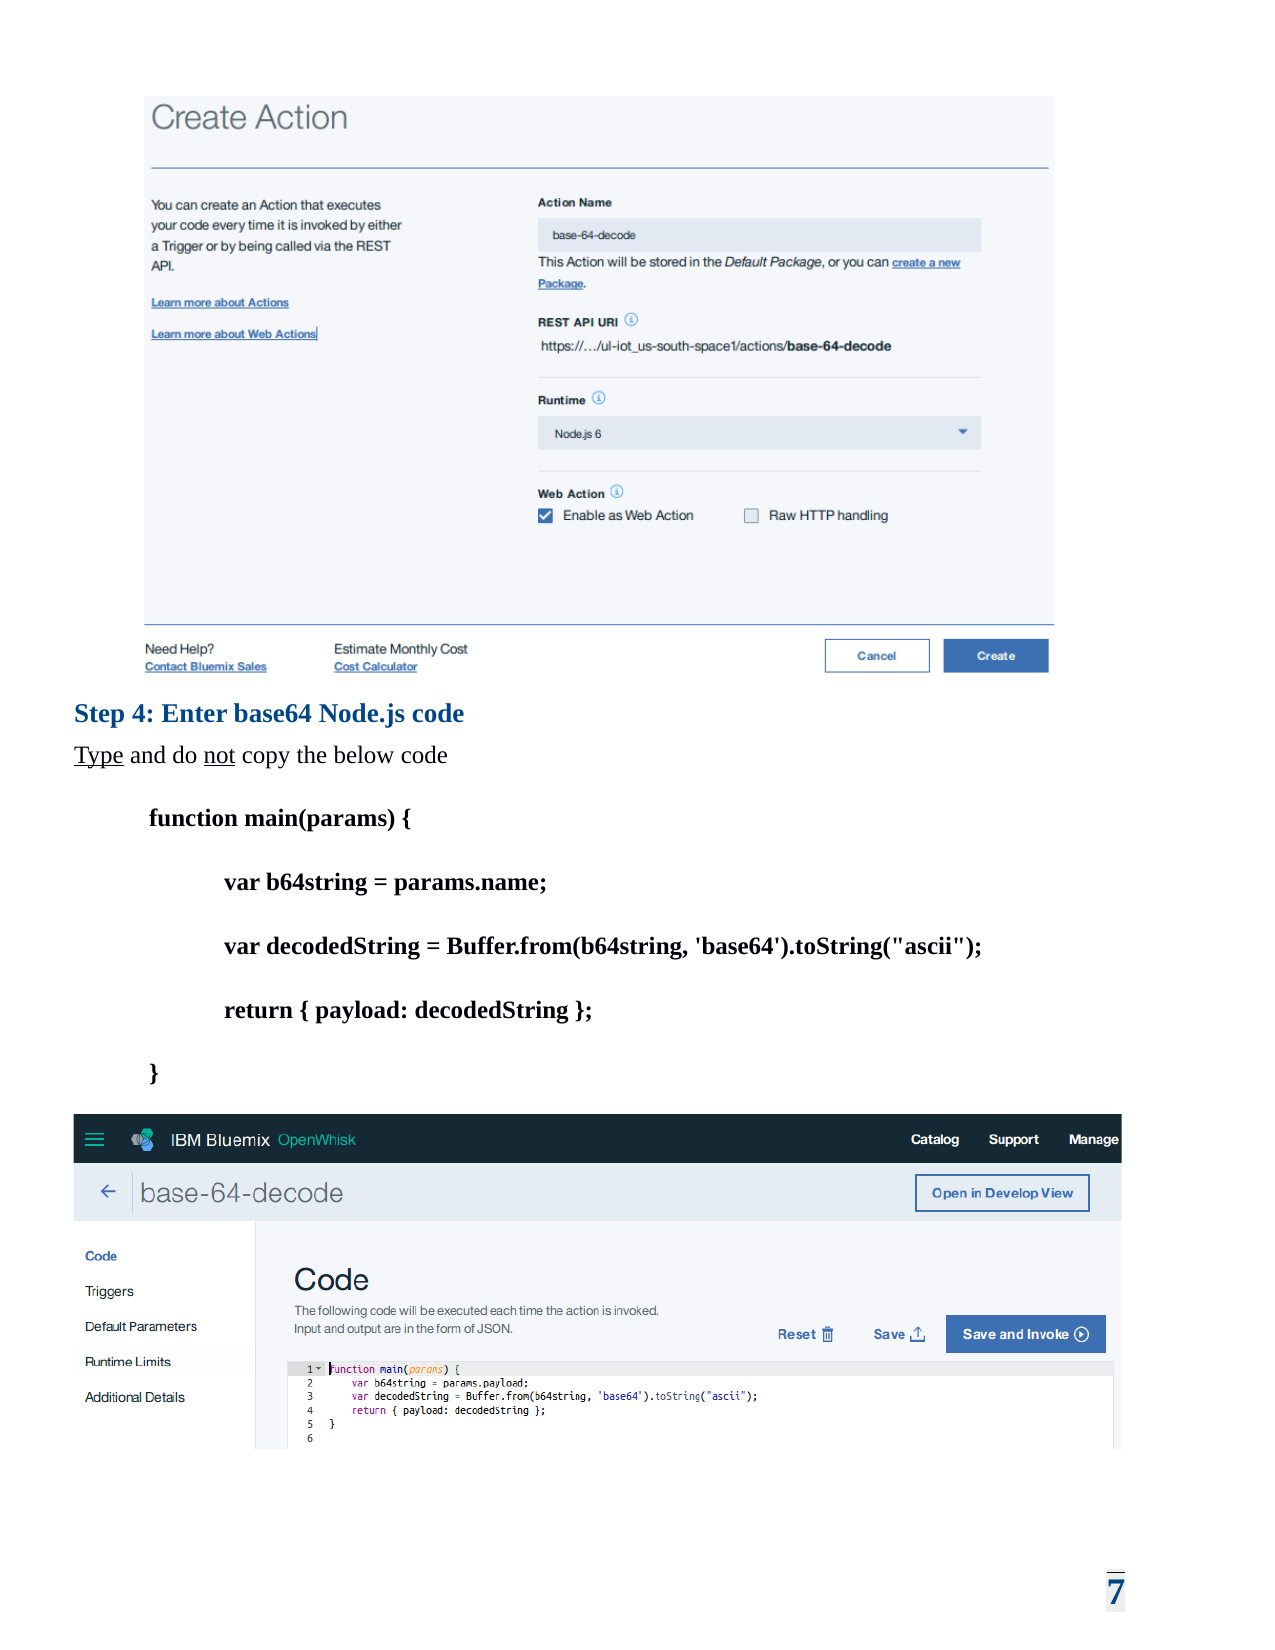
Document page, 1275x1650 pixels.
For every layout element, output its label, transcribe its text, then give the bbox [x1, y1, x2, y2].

subtitle Step 4: Enter base64 Node.js code [74, 697, 1125, 728]
text function main(params) { [74, 803, 1125, 832]
text var b64string = params.name; [74, 867, 1125, 896]
picture [73, 1114, 1122, 1449]
text } [74, 1058, 1125, 1087]
text var decodedString = Buffer.from(b64string, 'base64').toString("ascii"); [74, 931, 1125, 960]
text return { payload: decodedString }; [74, 995, 1125, 1023]
text Type and do not copy the below code [74, 740, 1125, 768]
picture [144, 96, 1055, 681]
